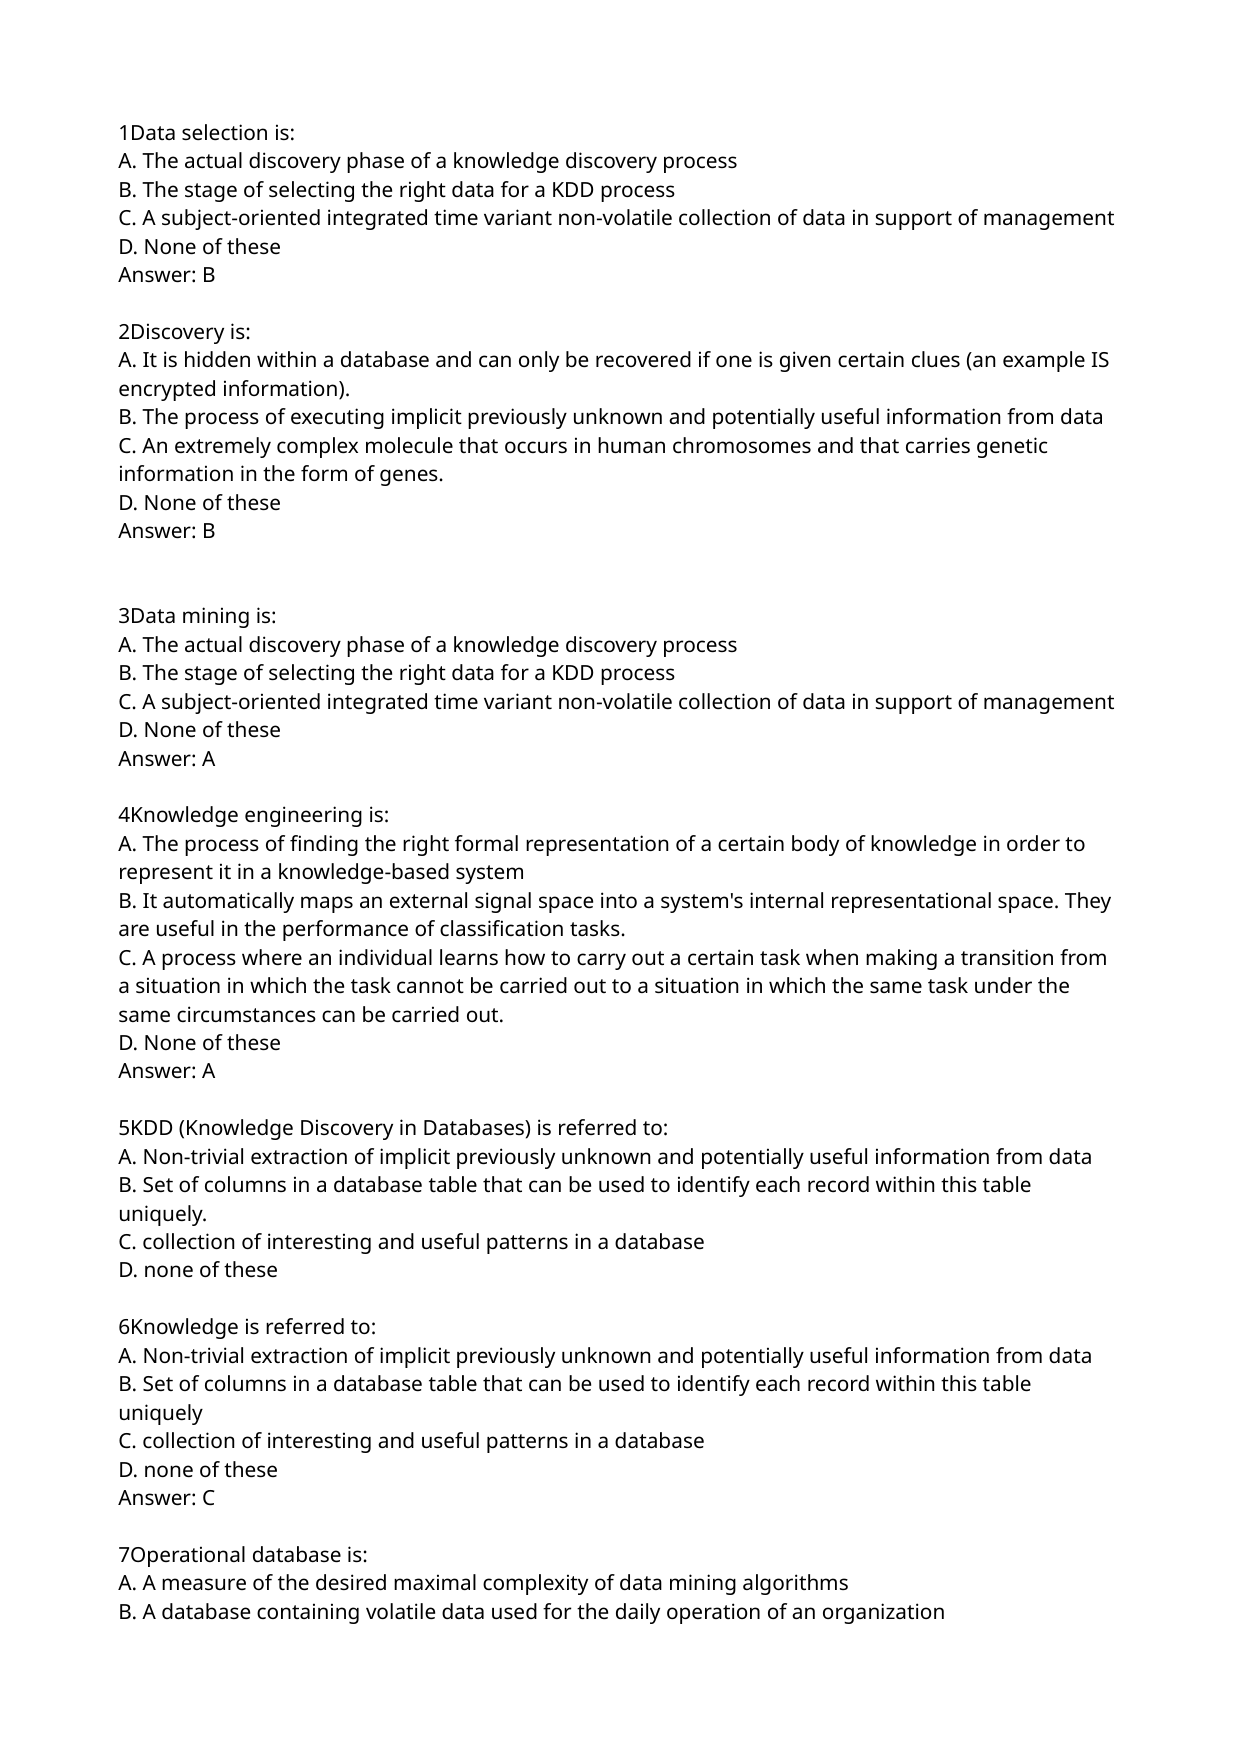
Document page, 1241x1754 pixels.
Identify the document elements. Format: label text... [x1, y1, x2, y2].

text B. Set of columns in a database table that can be used to identify each record within this table uniquely [118, 1369, 1122, 1426]
text B. It automatically maps an external signal space into a system's internal representational space. They are useful in the performance of classification tasks. [118, 886, 1122, 943]
text D. none of these [118, 1455, 1122, 1483]
text 6Knowledge is referred to: [118, 1312, 1122, 1341]
text 7Operational database is: [118, 1540, 1122, 1568]
text Answer: B [118, 260, 1122, 289]
text D. None of these [118, 232, 1122, 260]
text B. The stage of selecting the right data for a KDD process [118, 658, 1122, 687]
text Answer: C [118, 1483, 1122, 1512]
text C. collection of interesting and useful patterns in a database [118, 1426, 1122, 1455]
text D. None of these [118, 1028, 1122, 1057]
text 5KDD (Knowledge Discovery in Databases) is referred to: [118, 1113, 1122, 1142]
text A. A measure of the desired maximal complexity of data mining algorithms [118, 1568, 1122, 1597]
text 4Knowledge engineering is: [118, 801, 1122, 829]
text B. The stage of selecting the right data for a KDD process [118, 175, 1122, 203]
text D. none of these [118, 1256, 1122, 1284]
text D. None of these [118, 488, 1122, 516]
text A. Non-trivial extraction of implicit previously unknown and potentially useful information from data [118, 1341, 1122, 1369]
text 2Discovery is: [118, 317, 1122, 346]
text C. collection of interesting and useful patterns in a database [118, 1227, 1122, 1256]
text B. A database containing volatile data used for the daily operation of an organization [118, 1597, 1122, 1625]
text B. Set of columns in a database table that can be used to identify each record within this table uniquely. [118, 1170, 1122, 1227]
text C. A subject-oriented integrated time variant non-volatile collection of data in support of management [118, 687, 1122, 715]
text B. The process of executing implicit previously unknown and potentially useful information from data [118, 402, 1122, 431]
text A. It is hidden within a database and can only be recovered if one is given certain clues (an example IS encrypted information). [118, 346, 1122, 402]
text 1Data selection is: [118, 118, 1122, 147]
text A. The actual discovery phase of a knowledge discovery process [118, 147, 1122, 175]
text A. The actual discovery phase of a knowledge discovery process [118, 630, 1122, 658]
text A. Non-trivial extraction of implicit previously unknown and potentially useful information from data [118, 1142, 1122, 1170]
text Answer: B [118, 516, 1122, 545]
text C. A subject-oriented integrated time variant non-volatile collection of data in support of management [118, 203, 1122, 232]
text C. An extremely complex molecule that occurs in human chromosomes and that carries genetic information in the form of genes. [118, 431, 1122, 488]
text A. The process of finding the right formal representation of a certain body of knowledge in order to represent it in a knowledge-based system [118, 829, 1122, 886]
text 3Data mining is: [118, 602, 1122, 630]
text D. None of these [118, 715, 1122, 744]
text C. A process where an individual learns how to carry out a certain task when making a transition from a situation in which the task cannot be carried out to a situation in which the same task under the same circumstances can be carried out. [118, 943, 1122, 1028]
text Answer: A [118, 744, 1122, 772]
text Answer: A [118, 1057, 1122, 1085]
